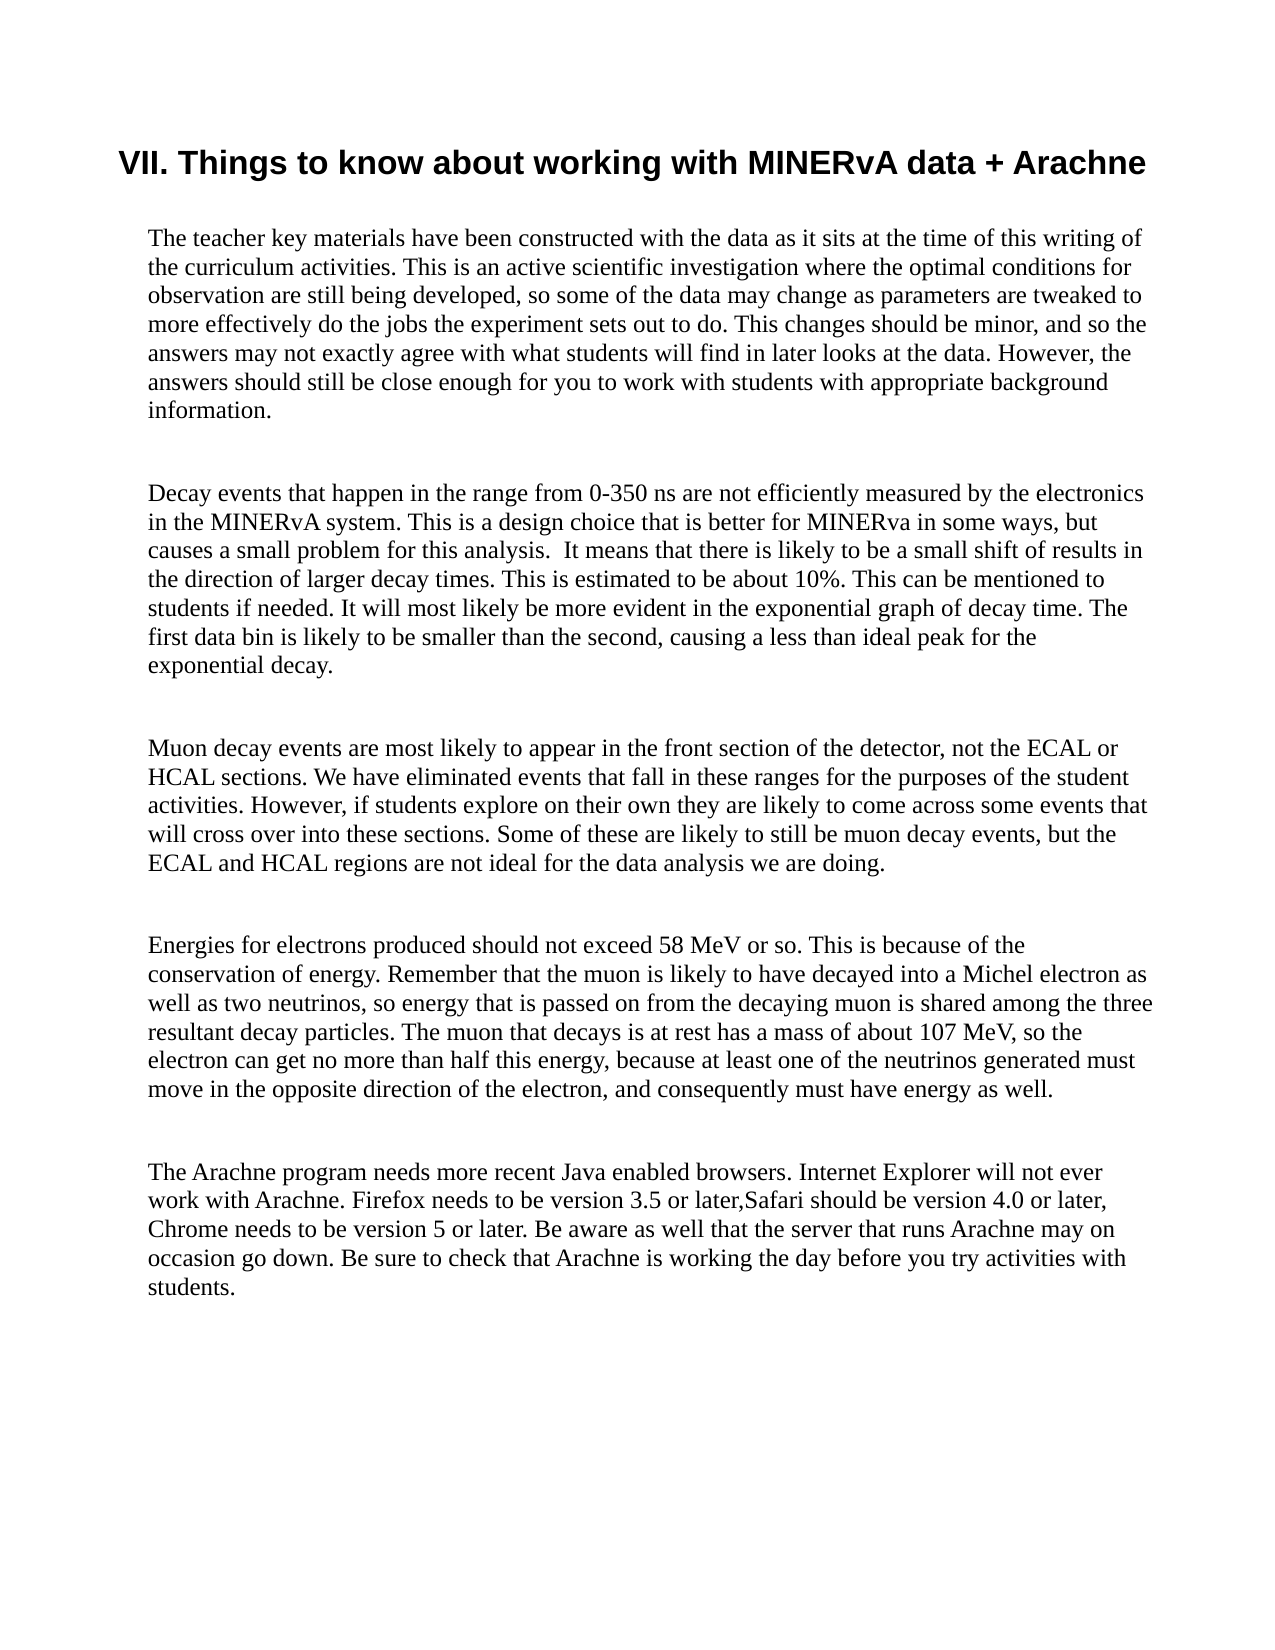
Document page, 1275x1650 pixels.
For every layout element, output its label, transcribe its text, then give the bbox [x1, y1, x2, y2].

text The Arachne program needs more recent Java enabled browsers. Internet Explorer will not ever work with Arachne. Firefox needs to be version 3.5 or later,Safari should be version 4.0 or later, Chrome needs to be version 5 or later. Be aware as well that the server that runs Arachne may on occasion go down. Be sure to check that Arachne is working the day before you try activities with students. [148, 1157, 1157, 1301]
text Decay events that happen in the range from 0-350 ns are not efficiently measured by the electronics in the MINERvA system. This is a design choice that is better for MINERva in some ways, but causes a small problem for this analysis. It means that there is likely to be a small shift of results in the direction of larger decay times. This is estimated to be about 10%. This can be mentioned to students if needed. It will most likely be more evident in the exponential graph of decay time. The first data bin is likely to be smaller than the second, causing a less than ideal peak for the exponential decay. [148, 478, 1157, 679]
text Muon decay events are most likely to appear in the front section of the detector, not the ECAL or HCAL sections. We have eliminated events that fall in these ranges for the purposes of the student activities. However, if students explore on their own they are likely to come across some events that will cross over into these sections. Some of these are likely to still be muon decay events, but the ECAL and HCAL regions are not ideal for the data analysis we are doing. [148, 733, 1157, 877]
text Energies for electrons produced should not exceed 58 MeV or so. This is because of the conservation of energy. Remember that the muon is likely to have decayed into a Michel electron as well as two neutrinos, so energy that is passed on from the decaying muon is shared among the three resultant decay particles. The muon that decays is at rest has a mass of about 107 MeV, so the electron can get no more than half this energy, because at least one of the neutrinos generated must move in the opposite direction of the electron, and consequently must have energy as well. [148, 931, 1157, 1103]
subtitle VII. Things to know about working with MINERvA data + Arachne [118, 143, 1157, 182]
text The teacher key materials have been constructed with the data as it sits at the time of this writing of the curriculum activities. This is an active scientific investigation where the optimal conditions for observation are still being developed, so some of the data may change as parameters are tweaked to more effectively do the jobs the experiment sets out to do. This changes should be minor, and so the answers may not exactly agree with what students will find in later looks at the data. However, the answers should still be close enough for you to work with students with appropriate background information. [148, 223, 1157, 424]
